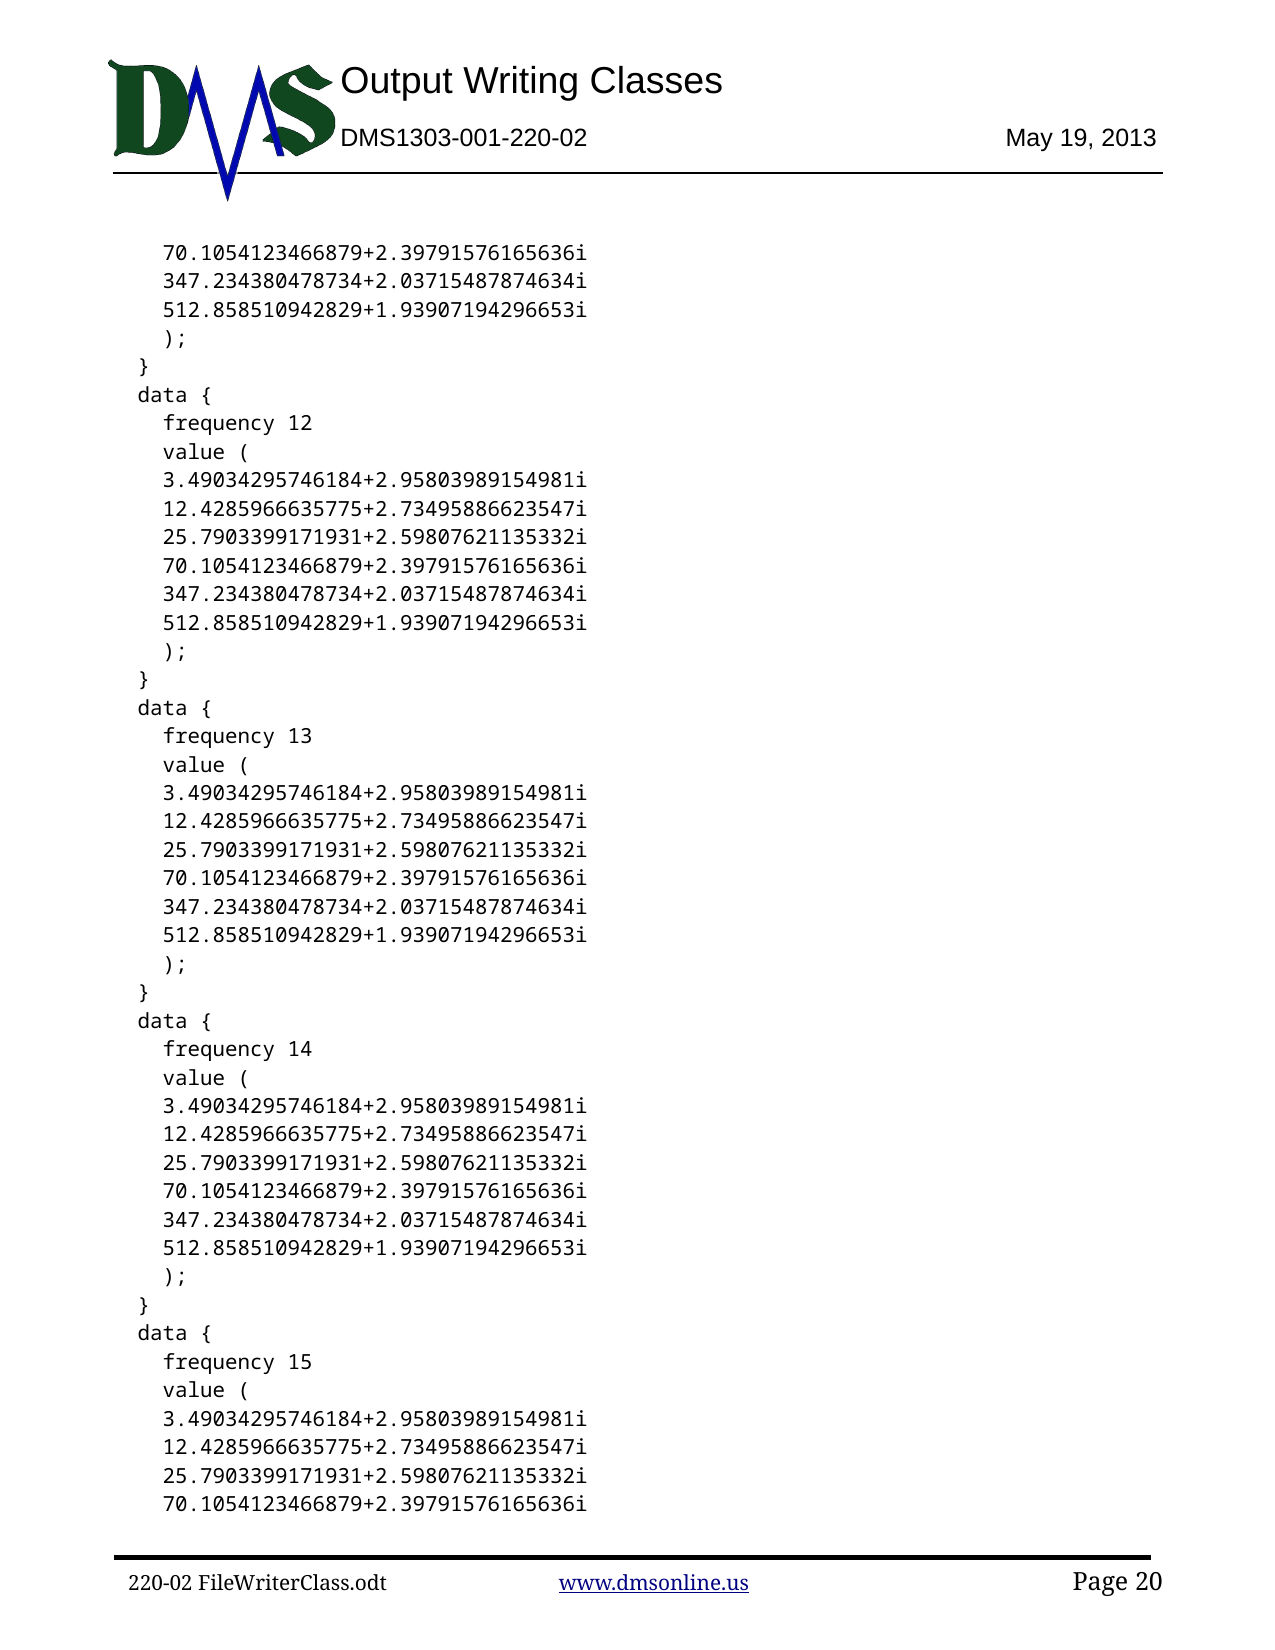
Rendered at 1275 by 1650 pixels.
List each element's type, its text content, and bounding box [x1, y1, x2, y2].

text } [112, 1290, 1162, 1318]
text 70.1054123466879+2.39791576165636i [112, 551, 1162, 579]
text frequency 14 [112, 1034, 1162, 1063]
text 512.858510942829+1.93907194296653i [112, 920, 1162, 949]
text 347.234380478734+2.03715487874634i [112, 579, 1162, 608]
text 70.1054123466879+2.39791576165636i [112, 1489, 1162, 1518]
text 70.1054123466879+2.39791576165636i [112, 863, 1162, 892]
text value ( [112, 750, 1162, 778]
text value ( [112, 437, 1162, 465]
text 25.7903399171931+2.59807621135332i [112, 522, 1162, 551]
text data { [112, 693, 1162, 721]
text } [112, 977, 1162, 1006]
text } [112, 664, 1162, 693]
text 347.234380478734+2.03715487874634i [112, 266, 1162, 295]
text 12.4285966635775+2.73495886623547i [112, 807, 1162, 835]
text frequency 12 [112, 408, 1162, 437]
text 70.1054123466879+2.39791576165636i [112, 1176, 1162, 1205]
text data { [112, 1006, 1162, 1034]
text } [112, 352, 1162, 380]
text ); [112, 1262, 1162, 1290]
text 3.49034295746184+2.95803989154981i [112, 1404, 1162, 1432]
text data { [112, 1318, 1162, 1347]
text 25.7903399171931+2.59807621135332i [112, 1148, 1162, 1176]
text 512.858510942829+1.93907194296653i [112, 295, 1162, 323]
text 347.234380478734+2.03715487874634i [112, 892, 1162, 920]
text 347.234380478734+2.03715487874634i [112, 1205, 1162, 1233]
text 3.49034295746184+2.95803989154981i [112, 778, 1162, 807]
text ); [112, 949, 1162, 977]
text ); [112, 636, 1162, 664]
text 25.7903399171931+2.59807621135332i [112, 1461, 1162, 1489]
text 25.7903399171931+2.59807621135332i [112, 835, 1162, 863]
text 12.4285966635775+2.73495886623547i [112, 1432, 1162, 1461]
text ); [112, 323, 1162, 352]
text 512.858510942829+1.93907194296653i [112, 608, 1162, 636]
text value ( [112, 1375, 1162, 1404]
text value ( [112, 1063, 1162, 1091]
text frequency 13 [112, 721, 1162, 750]
text 70.1054123466879+2.39791576165636i [112, 238, 1162, 266]
text data { [112, 380, 1162, 408]
picture [105, 56, 338, 204]
text 512.858510942829+1.93907194296653i [112, 1233, 1162, 1262]
text 3.49034295746184+2.95803989154981i [112, 465, 1162, 494]
text 12.4285966635775+2.73495886623547i [112, 1119, 1162, 1148]
text 3.49034295746184+2.95803989154981i [112, 1091, 1162, 1119]
text 12.4285966635775+2.73495886623547i [112, 494, 1162, 522]
text frequency 15 [112, 1347, 1162, 1375]
